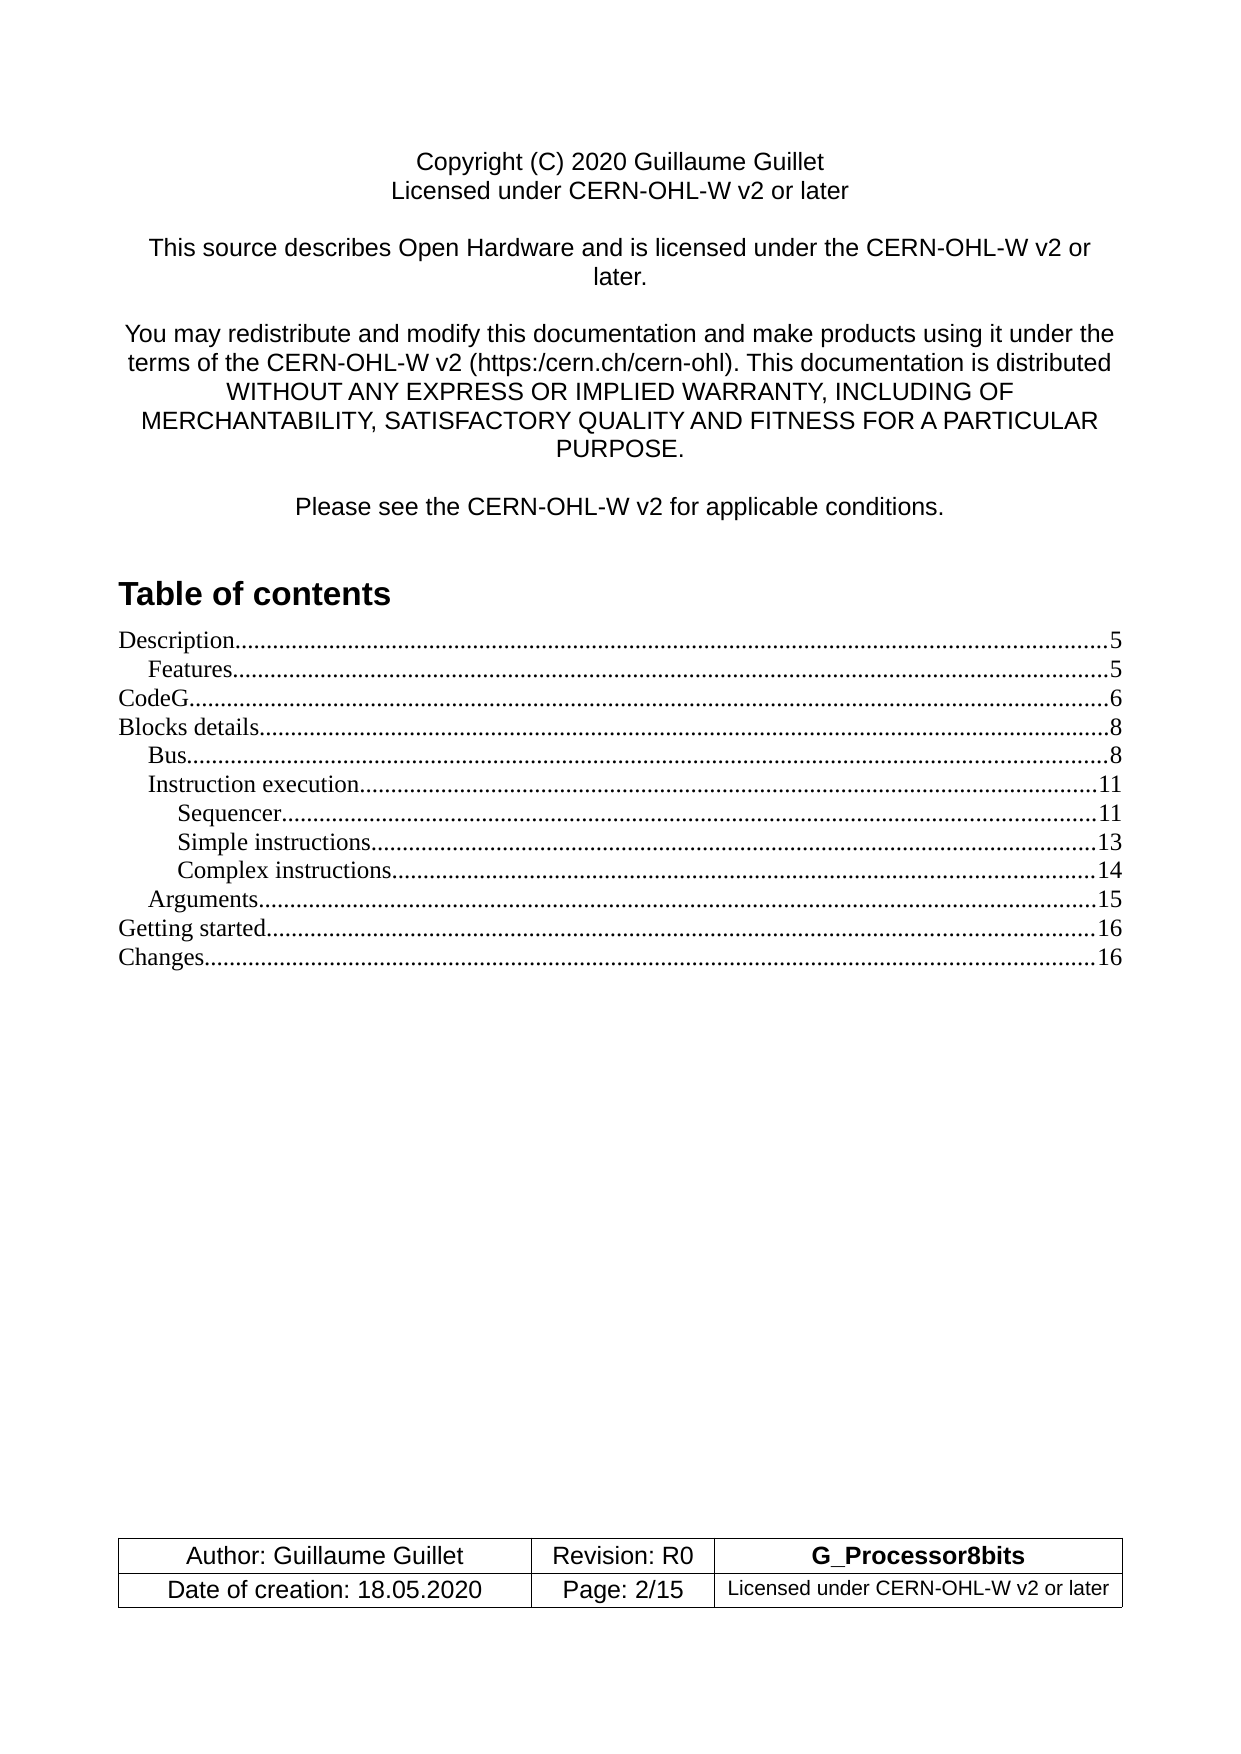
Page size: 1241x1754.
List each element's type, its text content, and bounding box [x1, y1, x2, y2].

text Bus 8 [148, 740, 1122, 769]
text Getting started 16 [118, 913, 1122, 942]
text Arguments 15 [148, 884, 1122, 913]
subtitle Table of contents [118, 574, 1122, 613]
text Changes 16 [118, 942, 1122, 970]
text You may redistribute and modify this documentation and make products using it under the terms of the CERN-OHL-W v2 (https:/cern.ch/cern-ohl). This documentation is distributed WITHOUT ANY EXPRESS OR IMPLIED WARRANTY, INCLUDING OF MERCHANTABILITY, SATISFACTORY QUALITY AND FITNESS FOR A PARTICULAR PURPOSE. [118, 319, 1122, 463]
text Description 5 [118, 625, 1122, 654]
text This source describes Open Hardware and is licensed under the CERN-OHL-W v2 or later. [118, 233, 1122, 291]
text Copyright (C) 2020 Guillaume Guillet [118, 147, 1122, 176]
text CodeG 6 [118, 683, 1122, 712]
text Blocks details 8 [118, 712, 1122, 740]
text Please see the CERN-OHL-W v2 for applicable conditions. [118, 492, 1122, 521]
text Licensed under CERN-OHL-W v2 or later [118, 176, 1122, 204]
text Simple instructions 13 [177, 827, 1122, 855]
text Features 5 [148, 654, 1122, 683]
text Sequencer 11 [177, 798, 1122, 827]
text Complex instructions 14 [177, 855, 1122, 884]
text Instruction execution 11 [148, 769, 1122, 798]
